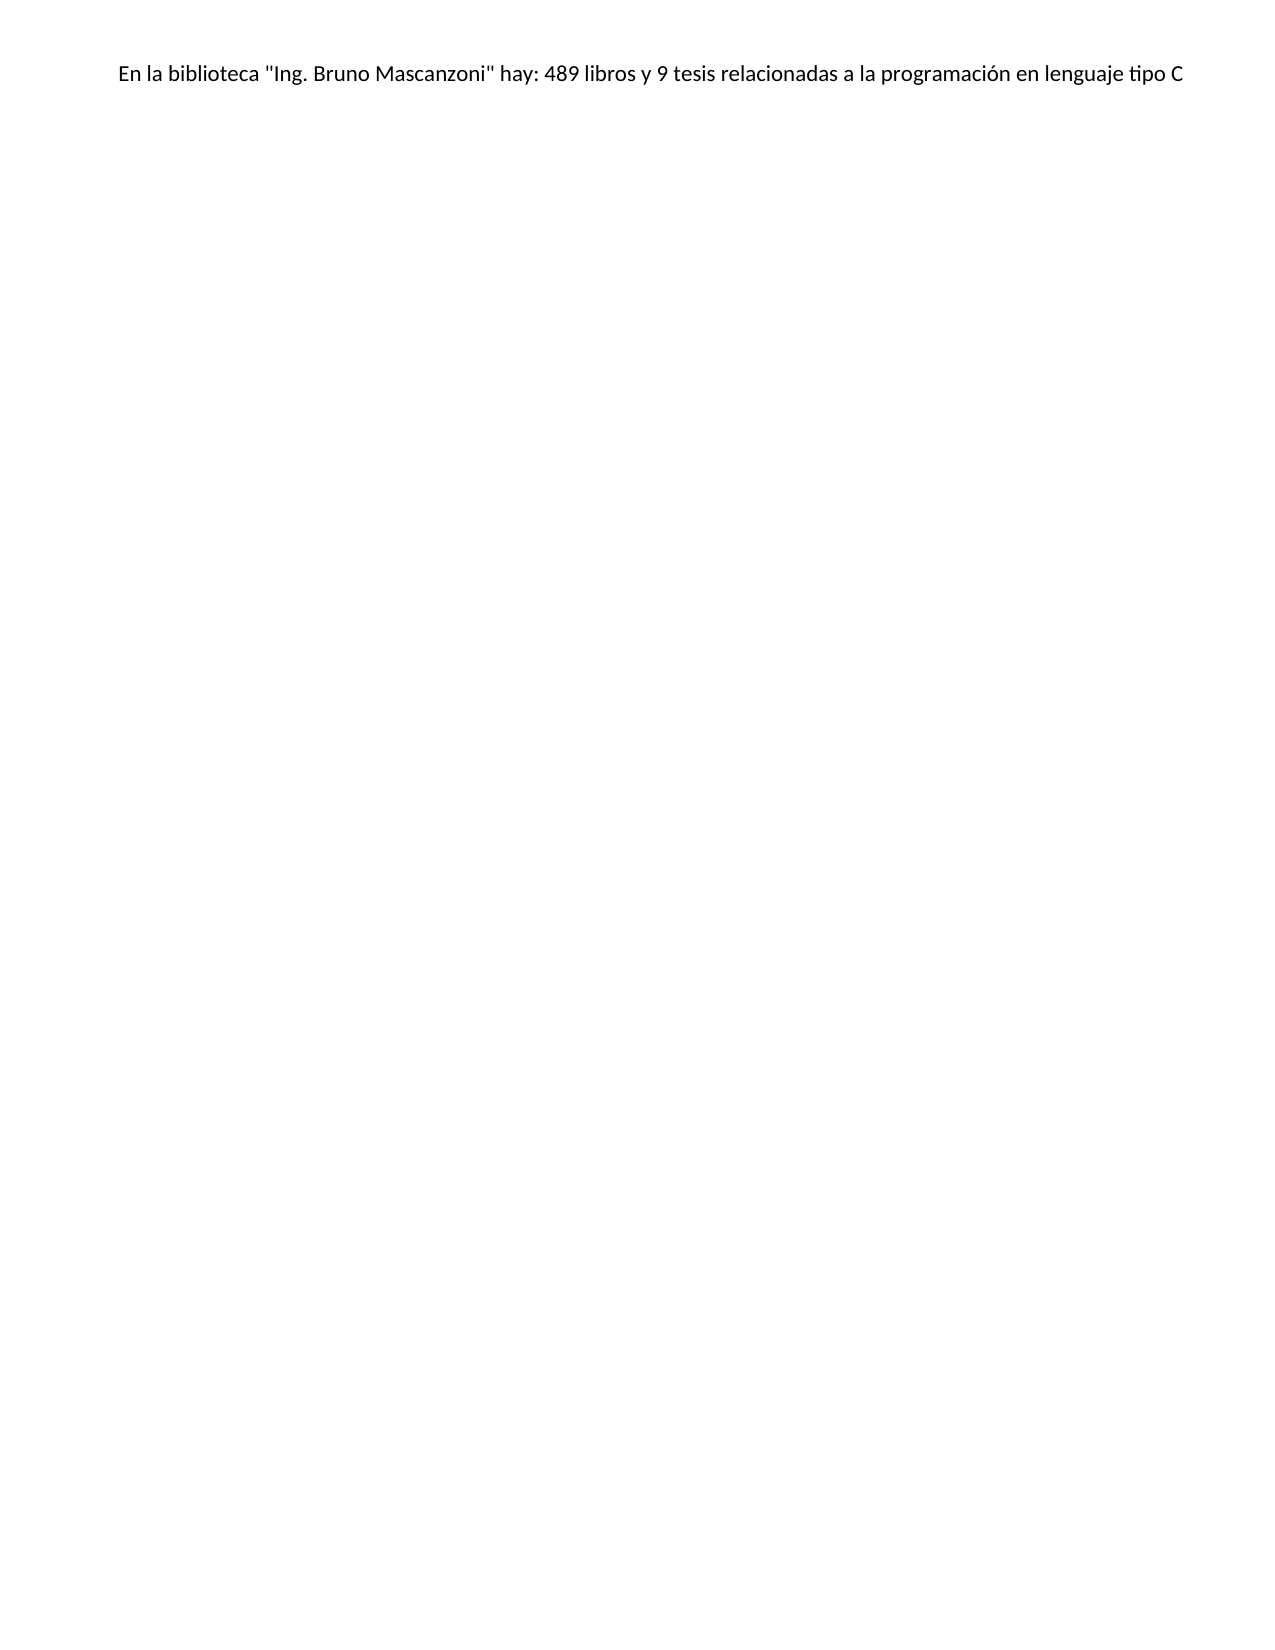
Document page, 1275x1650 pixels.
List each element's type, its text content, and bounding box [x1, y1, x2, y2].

text En la biblioteca "Ing. Bruno Mascanzoni" hay: 489 libros y 9 tesis relacionadas a la programación en lenguaje tipo C [118, 59, 1205, 87]
